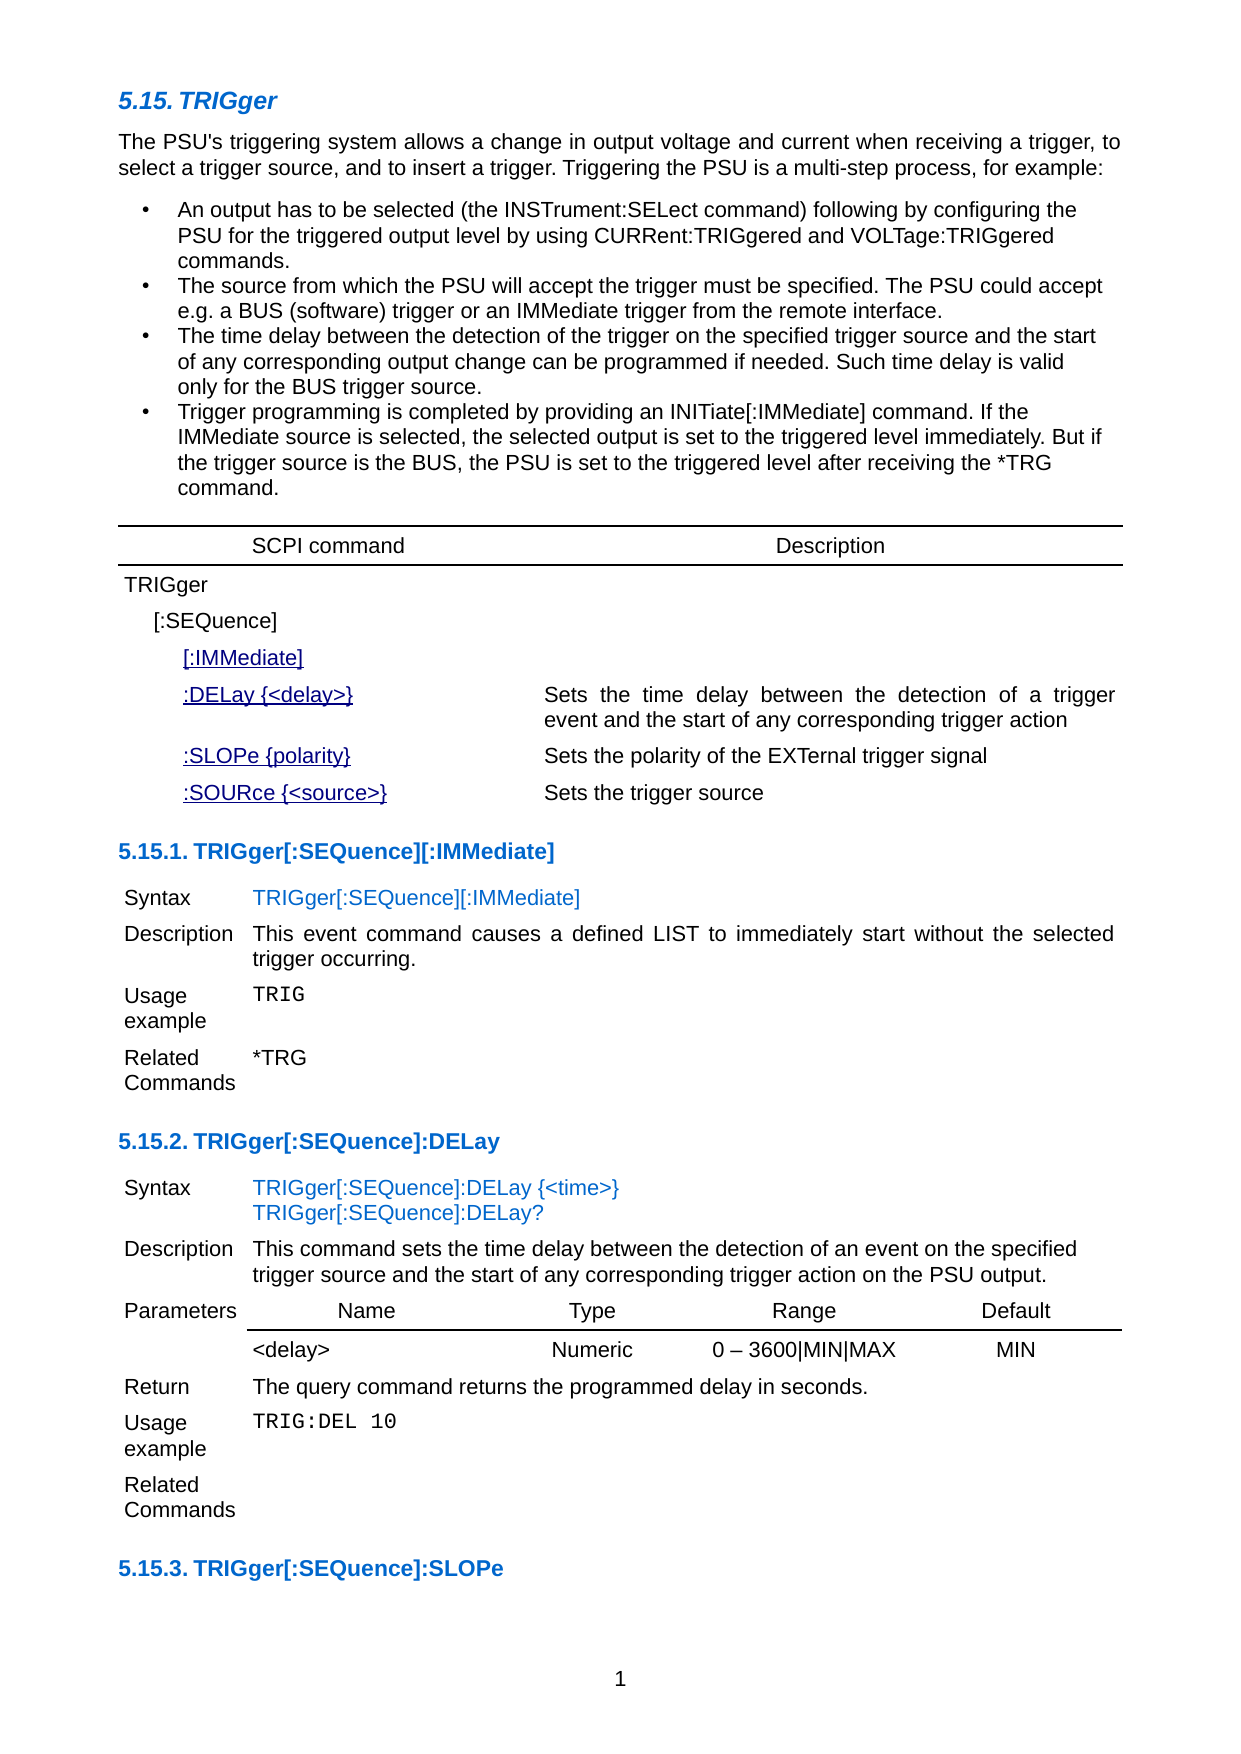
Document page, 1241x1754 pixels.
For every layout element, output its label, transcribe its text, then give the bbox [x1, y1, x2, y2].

table_cell Parameters [118, 1293, 247, 1329]
table_cell Numeric [486, 1331, 698, 1368]
table_cell This command sets the time delay between the detection of an event on the specified trigger source and the start of any corresponding trigger action on the PSU output. [247, 1231, 1122, 1292]
table_cell Name [247, 1293, 486, 1329]
table_cell 0 – 3600|MIN|MAX [698, 1331, 910, 1368]
table_cell Related Commands [118, 1466, 247, 1528]
subtitle TRIGger[:SEQuence]:DELay [118, 1128, 1122, 1154]
table_cell :SLOPe {polarity} [118, 738, 538, 774]
table_cell This event command causes a defined LIST to immediately start without the selected trigger occurring. [247, 915, 1122, 977]
table_cell :DELay {<delay>} [118, 676, 538, 738]
table_cell [118, 1329, 247, 1368]
table_cell [247, 1466, 1122, 1528]
table_cell TRIG [247, 977, 1122, 1039]
table_cell [:IMMediate] [118, 639, 538, 676]
table_cell Usage example [118, 1405, 247, 1466]
text The PSU's triggering system allows a change in output voltage and current when receiving a trigger, to select a trigger source, and to insert a trigger. Triggering the PSU is a multi-step process, for example: [118, 129, 1122, 179]
table_cell *TRG [247, 1039, 1122, 1101]
table_cell Return [118, 1368, 247, 1404]
table_cell TRIG:DEL 10 [247, 1405, 1122, 1466]
table_header Description [538, 527, 1122, 564]
list The time delay between the detection of the trigger on the specified trigger source and the start of any corresponding output change can be programmed if needed. Such time delay is valid only for the BUS trigger source. [142, 323, 1110, 399]
table_cell Description [118, 1231, 247, 1292]
table_cell Default [910, 1293, 1122, 1329]
table_cell The query command returns the programmed delay in seconds. [247, 1368, 1122, 1404]
table_cell Sets the trigger source [538, 774, 1122, 811]
subtitle TRIGger [118, 86, 1122, 114]
table_cell Usage example [118, 977, 247, 1039]
table_cell Sets the polarity of the EXTernal trigger signal [538, 738, 1122, 774]
table_cell [:SEQuence] [118, 603, 538, 639]
subtitle TRIGger[:SEQuence]:SLOPe [118, 1555, 1122, 1581]
table_header Syntax [118, 879, 247, 915]
table_cell MIN [910, 1331, 1122, 1368]
table_cell Description [118, 915, 247, 977]
table_header SCPI command [118, 527, 538, 564]
table_cell [538, 603, 1122, 639]
table_cell Related Commands [118, 1039, 247, 1101]
table_cell TRIGger [118, 566, 538, 602]
list An output has to be selected (the INSTrument:SELect command) following by configuring the PSU for the triggered output level by using CURRent:TRIGgered and VOLTage:TRIGgered commands. [142, 197, 1110, 273]
table_header TRIGger[:SEQuence]:DELay {<time>} TRIGger[:SEQuence]:DELay? [247, 1169, 1122, 1231]
table_cell <delay> [247, 1331, 486, 1368]
table_header TRIGger[:SEQuence][:IMMediate] [247, 879, 1122, 915]
table_cell [538, 566, 1122, 602]
table_cell Sets the time delay between the detection of a trigger event and the start of any corresponding trigger action [538, 676, 1122, 738]
table_header Syntax [118, 1169, 247, 1231]
subtitle TRIGger[:SEQuence][:IMMediate] [118, 838, 1122, 864]
table_cell :SOURce {<source>} [118, 774, 538, 811]
list Trigger programming is completed by providing an INITiate[:IMMediate] command. If the IMMediate source is selected, the selected output is set to the triggered level immediately. But if the trigger source is the BUS, the PSU is set to the triggered level after receiving the *TRG command. [142, 399, 1110, 500]
table_cell Type [486, 1293, 698, 1329]
table_cell [538, 639, 1122, 676]
list The source from which the PSU will accept the trigger must be specified. The PSU could accept e.g. a BUS (software) trigger or an IMMediate trigger from the remote interface. [142, 273, 1110, 323]
table_cell Range [698, 1293, 910, 1329]
